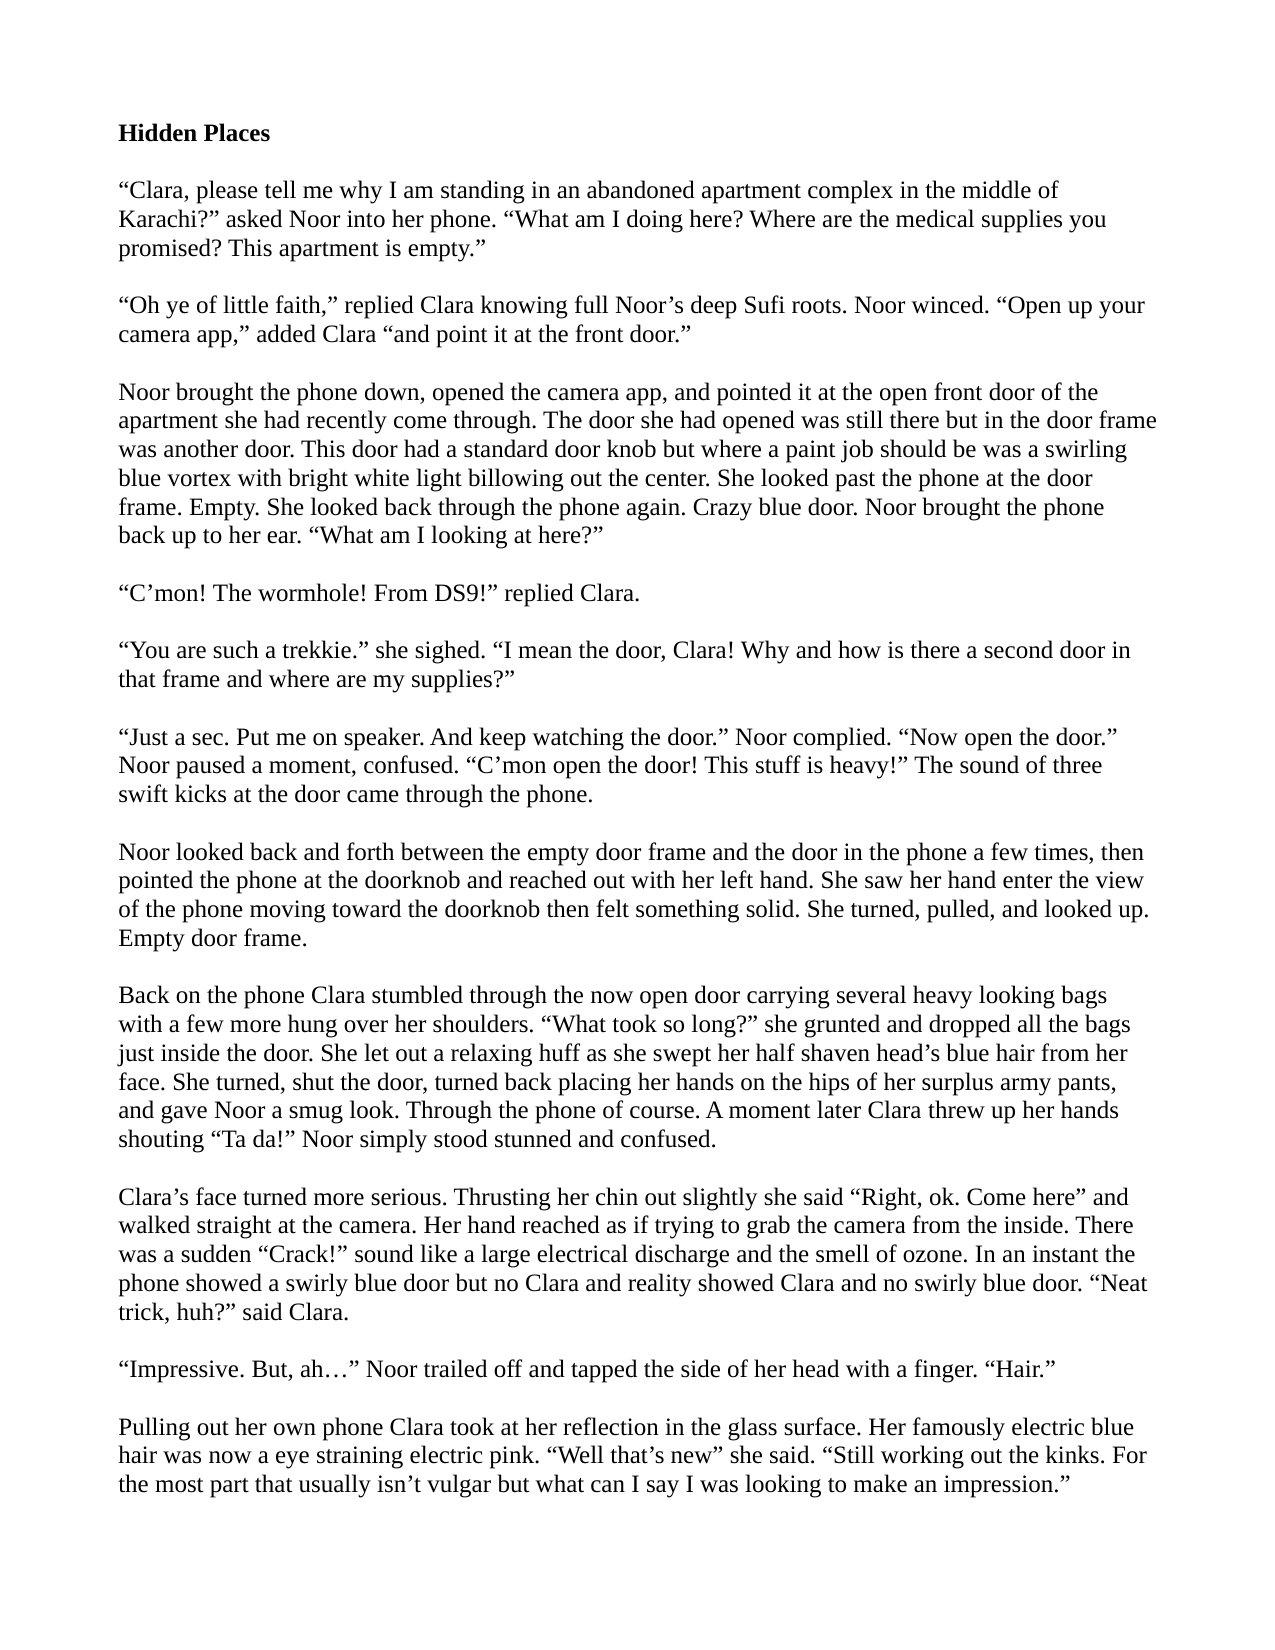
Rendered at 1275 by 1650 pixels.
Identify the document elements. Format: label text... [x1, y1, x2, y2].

text “Oh ye of little faith,” replied Clara knowing full Noor’s deep Sufi roots. Noor winced. “Open up your camera app,” added Clara “and point it at the front door.” [118, 291, 1157, 348]
text Pulling out her own phone Clara took at her reflection in the glass surface. Her famously electric blue hair was now a eye straining electric pink. “Well that’s new” she said. “Still working out the kinks. For the most part that usually isn’t vulgar but what can I say I was looking to make an impression.” [118, 1412, 1157, 1498]
text “Impressive. But, ah…” Noor trailed off and tapped the side of her head with a finger. “Hair.” [118, 1354, 1157, 1383]
text “C’mon! The wormhole! From DS9!” replied Clara. [118, 578, 1157, 607]
text Noor looked back and forth between the empty door frame and the door in the phone a few times, then pointed the phone at the doorknob and reached out with her left hand. She saw her hand enter the view of the phone moving toward the doorknob then felt something solid. She turned, pulled, and looked up. Empty door frame. [118, 837, 1157, 952]
text “Just a sec. Put me on speaker. And keep watching the door.” Noor complied. “Now open the door.” Noor paused a moment, confused. “C’mon open the door! This stuff is heavy!” The sound of three swift kicks at the door came through the phone. [118, 722, 1157, 808]
text Clara’s face turned more serious. Thrusting her chin out slightly she said “Right, ok. Come here” and walked straight at the camera. Her hand reached as if trying to grab the camera from the inside. There was a sudden “Crack!” sound like a large electrical discharge and the smell of ozone. In an instant the phone showed a swirly blue door but no Clara and reality showed Clara and no swirly blue door. “Neat trick, huh?” said Clara. [118, 1182, 1157, 1326]
text “You are such a trekkie.” she sighed. “I mean the door, Clara! Why and how is there a second door in that frame and where are my supplies?” [118, 636, 1157, 693]
text “Clara, please tell me why I am standing in an abandoned apartment complex in the middle of Karachi?” asked Noor into her phone. “What am I doing here? Where are the medical supplies you promised? This apartment is empty.” [118, 176, 1157, 262]
text Hidden Places [118, 118, 1157, 147]
text Back on the phone Clara stumbled through the now open door carrying several heavy looking bags with a few more hung over her shoulders. “What took so long?” she grunted and dropped all the bags just inside the door. She let out a relaxing huff as she swept her half shaven head’s blue hair from her face. She turned, shut the door, turned back placing her hands on the hips of her surplus army pants, and gave Noor a smug look. Through the phone of course. A moment later Clara threw up her hands shouting “Ta da!” Noor simply stood stunned and confused. [118, 981, 1157, 1153]
text Noor brought the phone down, opened the camera app, and pointed it at the open front door of the apartment she had recently come through. The door she had opened was still there but in the door frame was another door. This door had a standard door knob but where a paint job should be was a swirling blue vortex with bright white light billowing out the center. She looked past the phone at the door frame. Empty. She looked back through the phone again. Crazy blue door. Noor brought the phone back up to her ear. “What am I looking at here?” [118, 377, 1157, 549]
